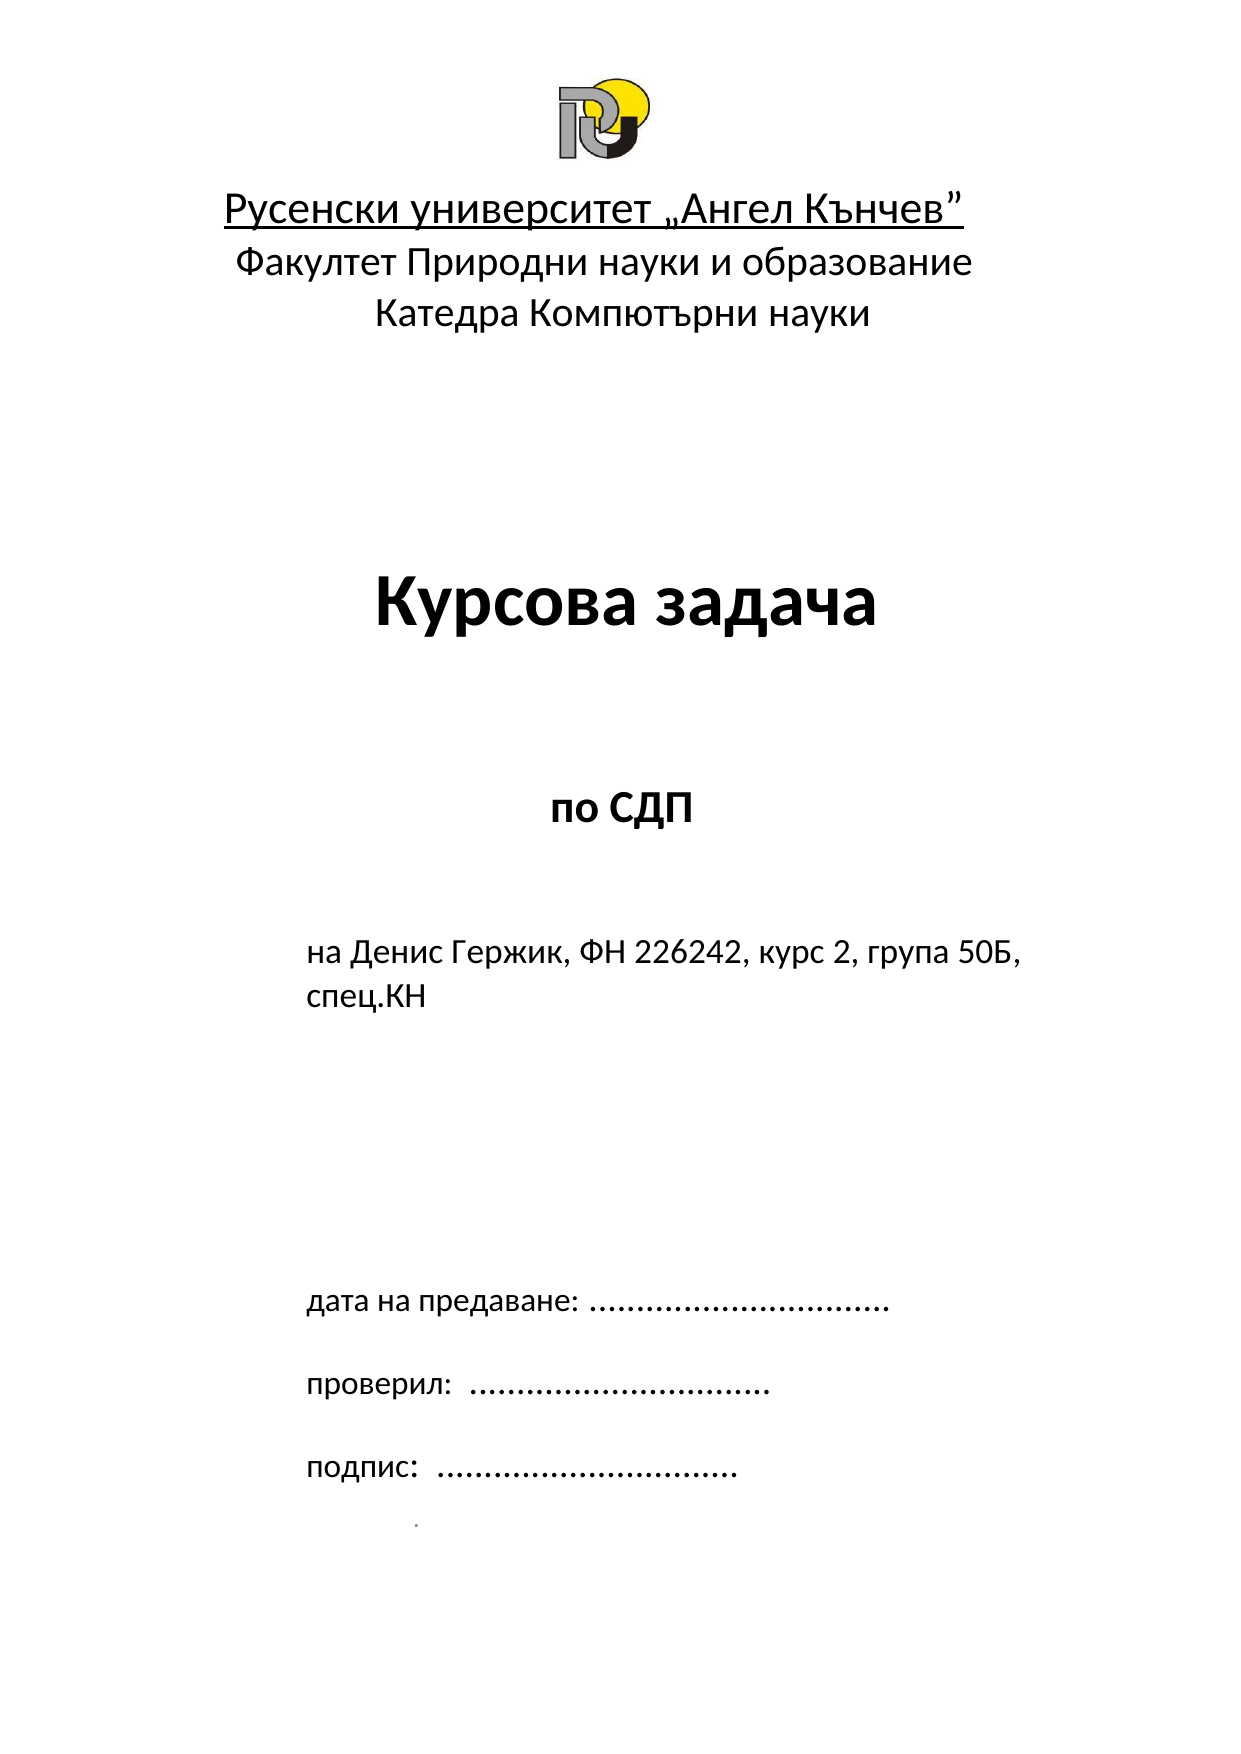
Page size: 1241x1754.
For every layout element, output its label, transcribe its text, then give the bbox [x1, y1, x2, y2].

text на Денис Гержик, ФН 226242, курс 2, група 50Б, спец.КН [306, 929, 1090, 1016]
text проверил: ................................ [306, 1358, 1090, 1404]
text подпис: ................................ [306, 1441, 1090, 1487]
text по СДП [436, 777, 1090, 833]
text Катедра Компютърни науки [300, 286, 1090, 336]
text Факултет Природни науки и образование [118, 235, 1090, 286]
text Русенски университет „Ангел Кънчев” [118, 179, 1090, 235]
text Курсова задача [361, 553, 1090, 644]
text дата на предаване: ................................ [306, 1275, 1090, 1321]
